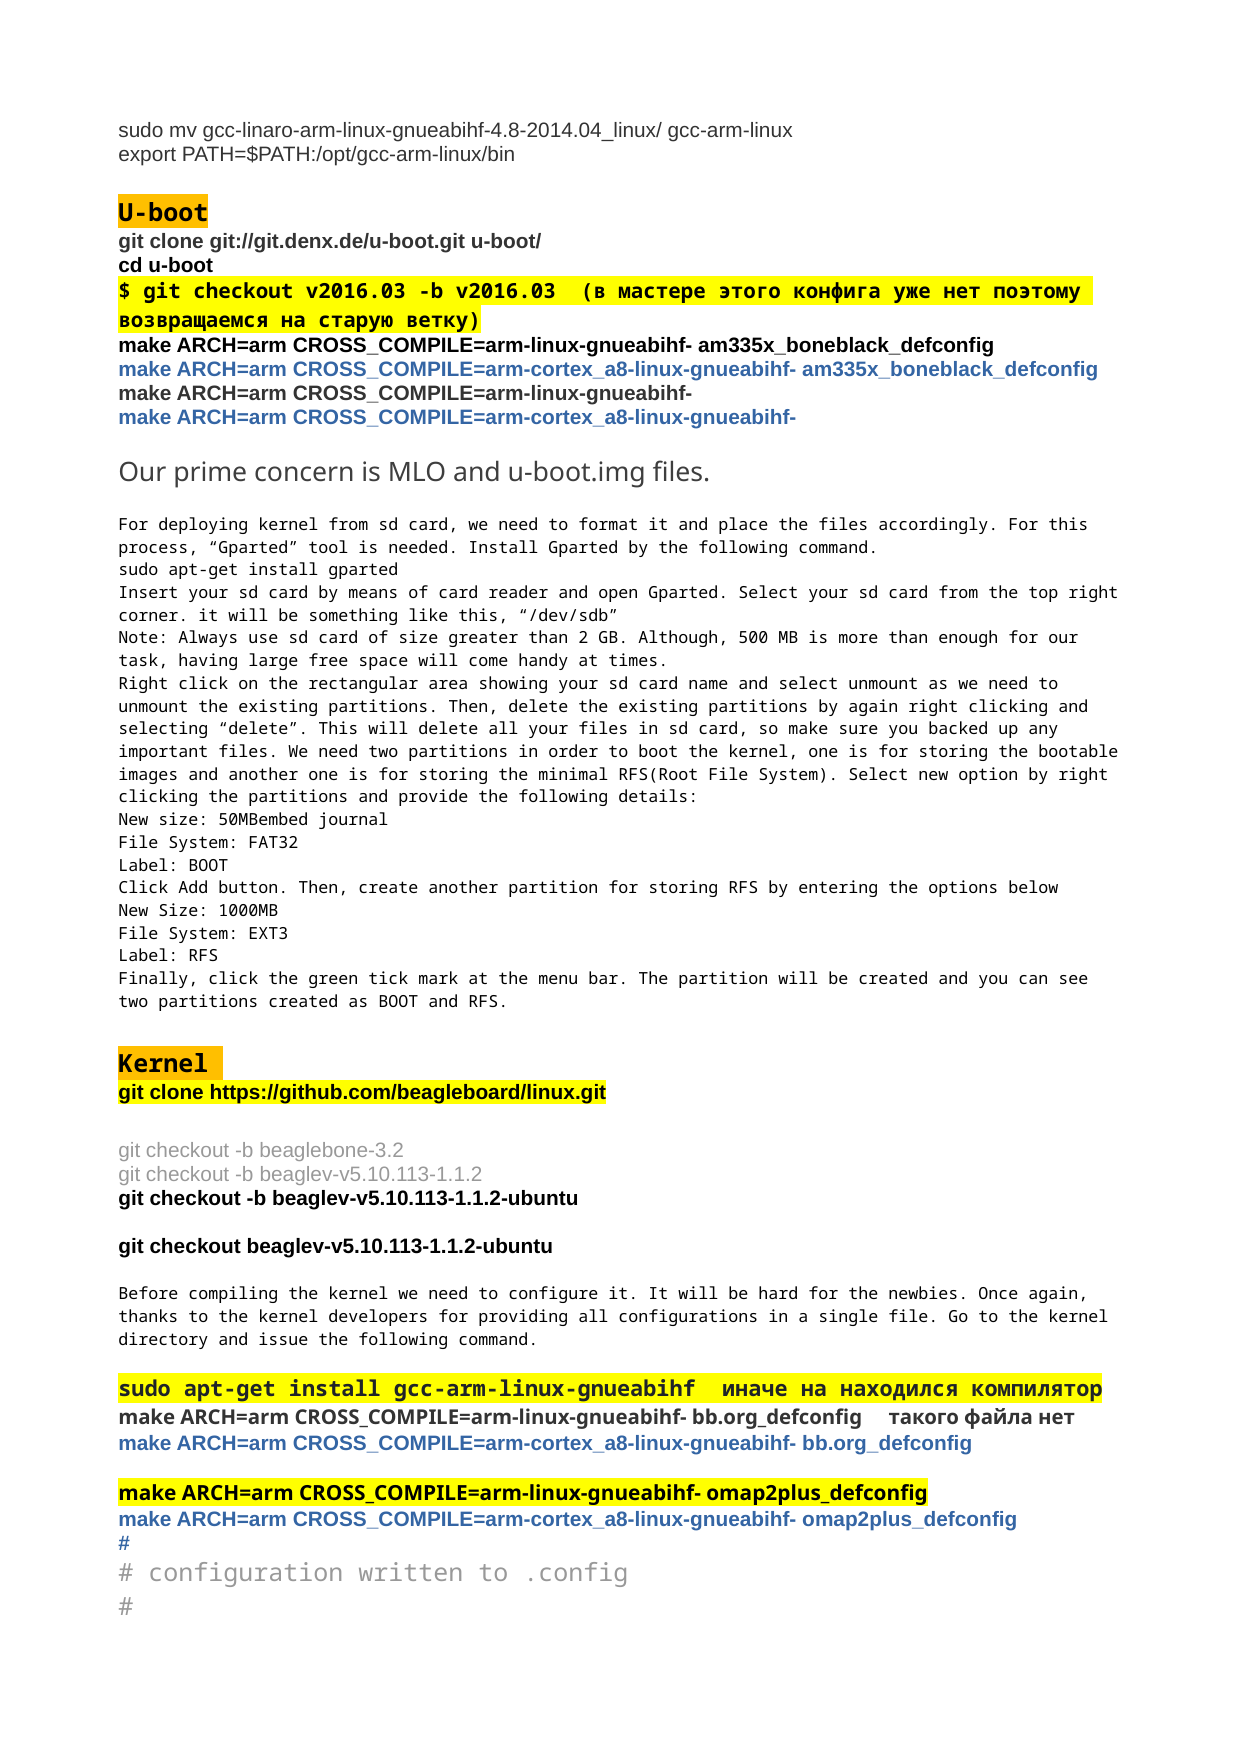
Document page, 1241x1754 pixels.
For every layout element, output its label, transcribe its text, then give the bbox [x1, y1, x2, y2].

text # [118, 1588, 1122, 1622]
text git clone https://github.com/beagleboard/linux.git [118, 1080, 1122, 1104]
text make ARCH=arm CROSS_COMPILE=arm-cortex_a8-linux-gnueabihf- [118, 405, 1122, 429]
text make ARCH=arm CROSS_COMPILE=arm-cortex_a8-linux-gnueabihf- am335x_boneblack_defconfig [118, 357, 1122, 381]
text sudo apt-get install gcc-arm-linux-gnueabihf иначе на находился компилятор [118, 1373, 1122, 1403]
text make ARCH=arm CROSS_COMPILE=arm-linux-gnueabihf- [118, 381, 1122, 405]
text Before compiling the kernel we need to configure it. It will be hard for the newbies. Once again, thanks to the kernel developers for providing all configurations in a single file. Go to the kernel directory and issue the following command. [118, 1282, 1122, 1350]
text make ARCH=arm CROSS_COMPILE=arm-linux-gnueabihf- bb.org_defconfig такого файла нет [118, 1403, 1122, 1430]
text git checkout -b beaglebone-3.2 [118, 1138, 1122, 1162]
text Insert your sd card by means of card reader and open Gparted. Select your sd card from the top right corner. it will be something like this, “/dev/sdb” [118, 581, 1122, 626]
text File System: FAT32 [118, 830, 1122, 853]
text Note: Always use sd card of size greater than 2 GB. Although, 500 MB is more than enough for our task, having large free space will come handy at times. [118, 626, 1122, 671]
text U-boot [118, 194, 1122, 228]
text git checkout -b beaglev-v5.10.113-1.1.2-ubuntu [118, 1186, 1122, 1210]
text Click Add button. Then, create another partition for storing RFS by entering the options below [118, 876, 1122, 898]
text Our prime concern is MLO and u-boot.img files. [118, 453, 1122, 489]
text Right click on the rectangular area showing your sd card name and select unmount as we need to unmount the existing partitions. Then, delete the existing partitions by again right clicking and selecting “delete”. This will delete all your files in sd card, so make sure you backed up any important files. We need two partitions in order to boot the kernel, one is for storing the bootable images and another one is for storing the minimal RFS(Root File System). Select new option by right clicking the partitions and provide the following details: [118, 671, 1122, 808]
text make ARCH=arm CROSS_COMPILE=arm-cortex_a8-linux-gnueabihf- bb.org_defconfig [118, 1430, 1122, 1454]
text git checkout -b beaglev-v5.10.113-1.1.2 [118, 1162, 1122, 1186]
text Label: RFS [118, 944, 1122, 967]
text make ARCH=arm CROSS_COMPILE=arm-linux-gnueabihf- am335x_boneblack_defconfig [118, 333, 1122, 357]
text git checkout beaglev-v5.10.113-1.1.2-ubuntu [118, 1234, 1122, 1258]
text Label: BOOT [118, 853, 1122, 876]
text cd u-boot [118, 252, 1122, 276]
text File System: EXT3 [118, 921, 1122, 944]
text New Size: 1000MB [118, 898, 1122, 921]
text Kernel [118, 1046, 1122, 1080]
text sudo mv gcc-linaro-arm-linux-gnueabihf-4.8-2014.04_linux/ gcc-arm-linux [118, 118, 1122, 142]
text make ARCH=arm CROSS_COMPILE=arm-linux-gnueabihf- omap2plus_defconfig [118, 1478, 1122, 1506]
text make ARCH=arm CROSS_COMPILE=arm-cortex_a8-linux-gnueabihf- omap2plus_defconfig [118, 1506, 1122, 1530]
text For deploying kernel from sd card, we need to format it and place the files accordingly. For this process, “Gparted” tool is needed. Install Gparted by the following command. [118, 512, 1122, 558]
text Finally, click the green tick mark at the menu bar. The partition will be created and you can see two partitions created as BOOT and RFS. [118, 967, 1122, 1012]
text sudo apt-get install gparted [118, 558, 1122, 581]
text export PATH=$PATH:/opt/gcc-arm-linux/bin [118, 142, 1122, 166]
text $ git checkout v2016.03 -b v2016.03 (в мастере этого конфига уже нет поэтому возвращаемся на старую ветку) [118, 276, 1122, 333]
text # [118, 1530, 1122, 1554]
text New size: 50MBembed journal [118, 808, 1122, 830]
text # configuration written to .config [118, 1554, 1122, 1588]
text git clone git://git.denx.de/u-boot.git u-boot/ [118, 228, 1122, 252]
